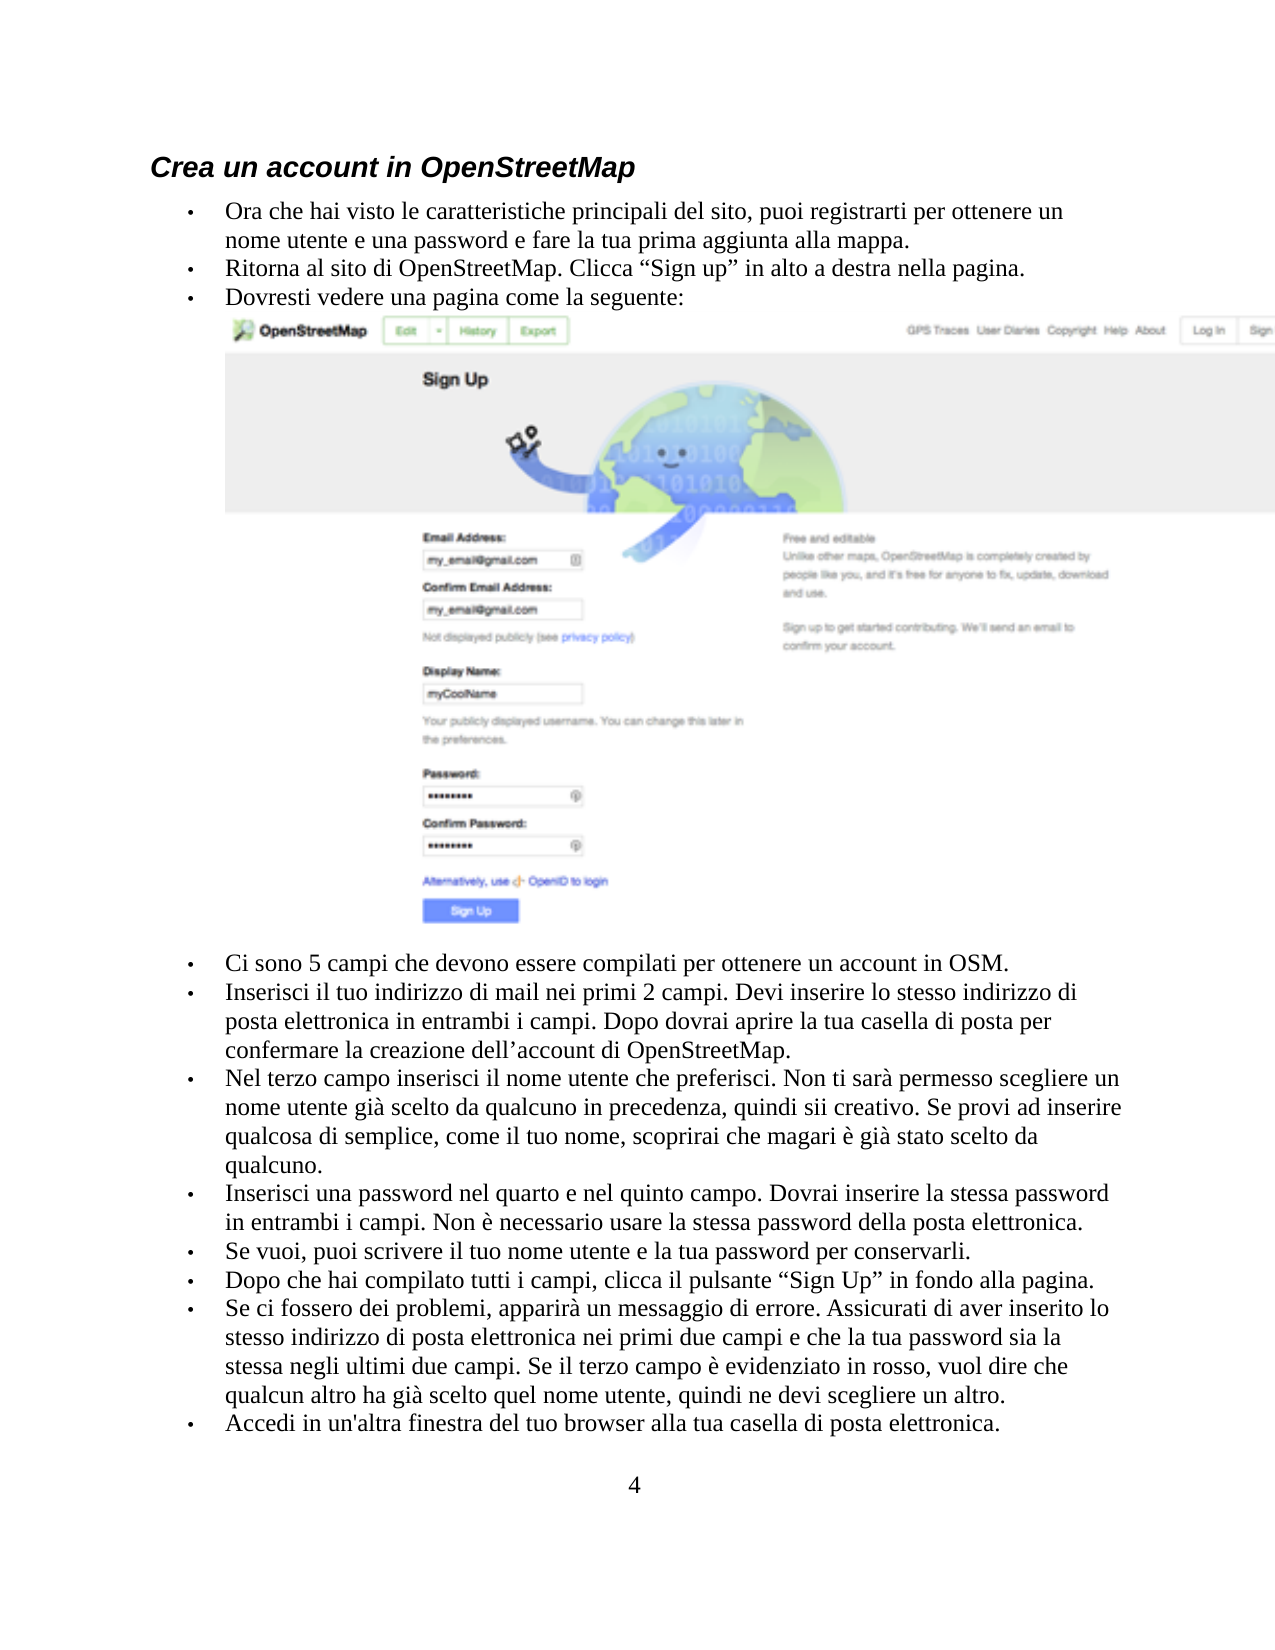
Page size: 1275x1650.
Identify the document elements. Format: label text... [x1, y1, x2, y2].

subtitle Crea un account in OpenStreetMap [150, 150, 1125, 183]
list Accedi in un'altra finestra del tuo browser alla tua casella di posta elettronica. [187, 1408, 1125, 1437]
list Dovresti vedere una pagina come la seguente: [187, 282, 1125, 311]
list Ci sono 5 campi che devono essere compilati per ottenere un account in OSM. [187, 948, 1125, 977]
list Inserisci il tuo indirizzo di mail nei primi 2 campi. Devi inserire lo stesso indirizzo di posta elettronica in entrambi i campi. Dopo dovrai aprire la tua casella di posta per confermare la creazione dell’account di OpenStreetMap. [187, 977, 1125, 1063]
list Ritorna al sito di OpenStreetMap. Clicca “Sign up” in alto a destra nella pagina. [187, 253, 1125, 282]
list Se vuoi, puoi scrivere il tuo nome utente e la tua password per conservarli. [187, 1236, 1125, 1265]
list Nel terzo campo inserisci il nome utente che preferisci. Non ti sarà permesso scegliere un nome utente già scelto da qualcuno in precedenza, quindi sii creativo. Se provi ad inserire qualcosa di semplice, come il tuo nome, scoprirai che magari è già stato scelto da qualcuno. [187, 1063, 1125, 1178]
list Dopo che hai compilato tutti i campi, clicca il pulsante “Sign Up” in fondo alla pagina. [187, 1265, 1125, 1293]
list Inserisci una password nel quarto e nel quinto campo. Dovrai inserire la stessa password in entrambi i campi. Non è necessario usare la stessa password della posta elettronica. [187, 1178, 1125, 1236]
picture [225, 311, 1275, 949]
list Se ci fossero dei problemi, apparirà un messaggio di errore. Assicurati di aver inserito lo stesso indirizzo di posta elettronica nei primi due campi e che la tua password sia la stessa negli ultimi due campi. Se il terzo campo è evidenziato in rosso, vuol dire che qualcun altro ha già scelto quel nome utente, quindi ne devi scegliere un altro. [187, 1293, 1125, 1408]
list Ora che hai visto le caratteristiche principali del sito, puoi registrarti per ottenere un nome utente e una password e fare la tua prima aggiunta alla mappa. [187, 196, 1125, 253]
